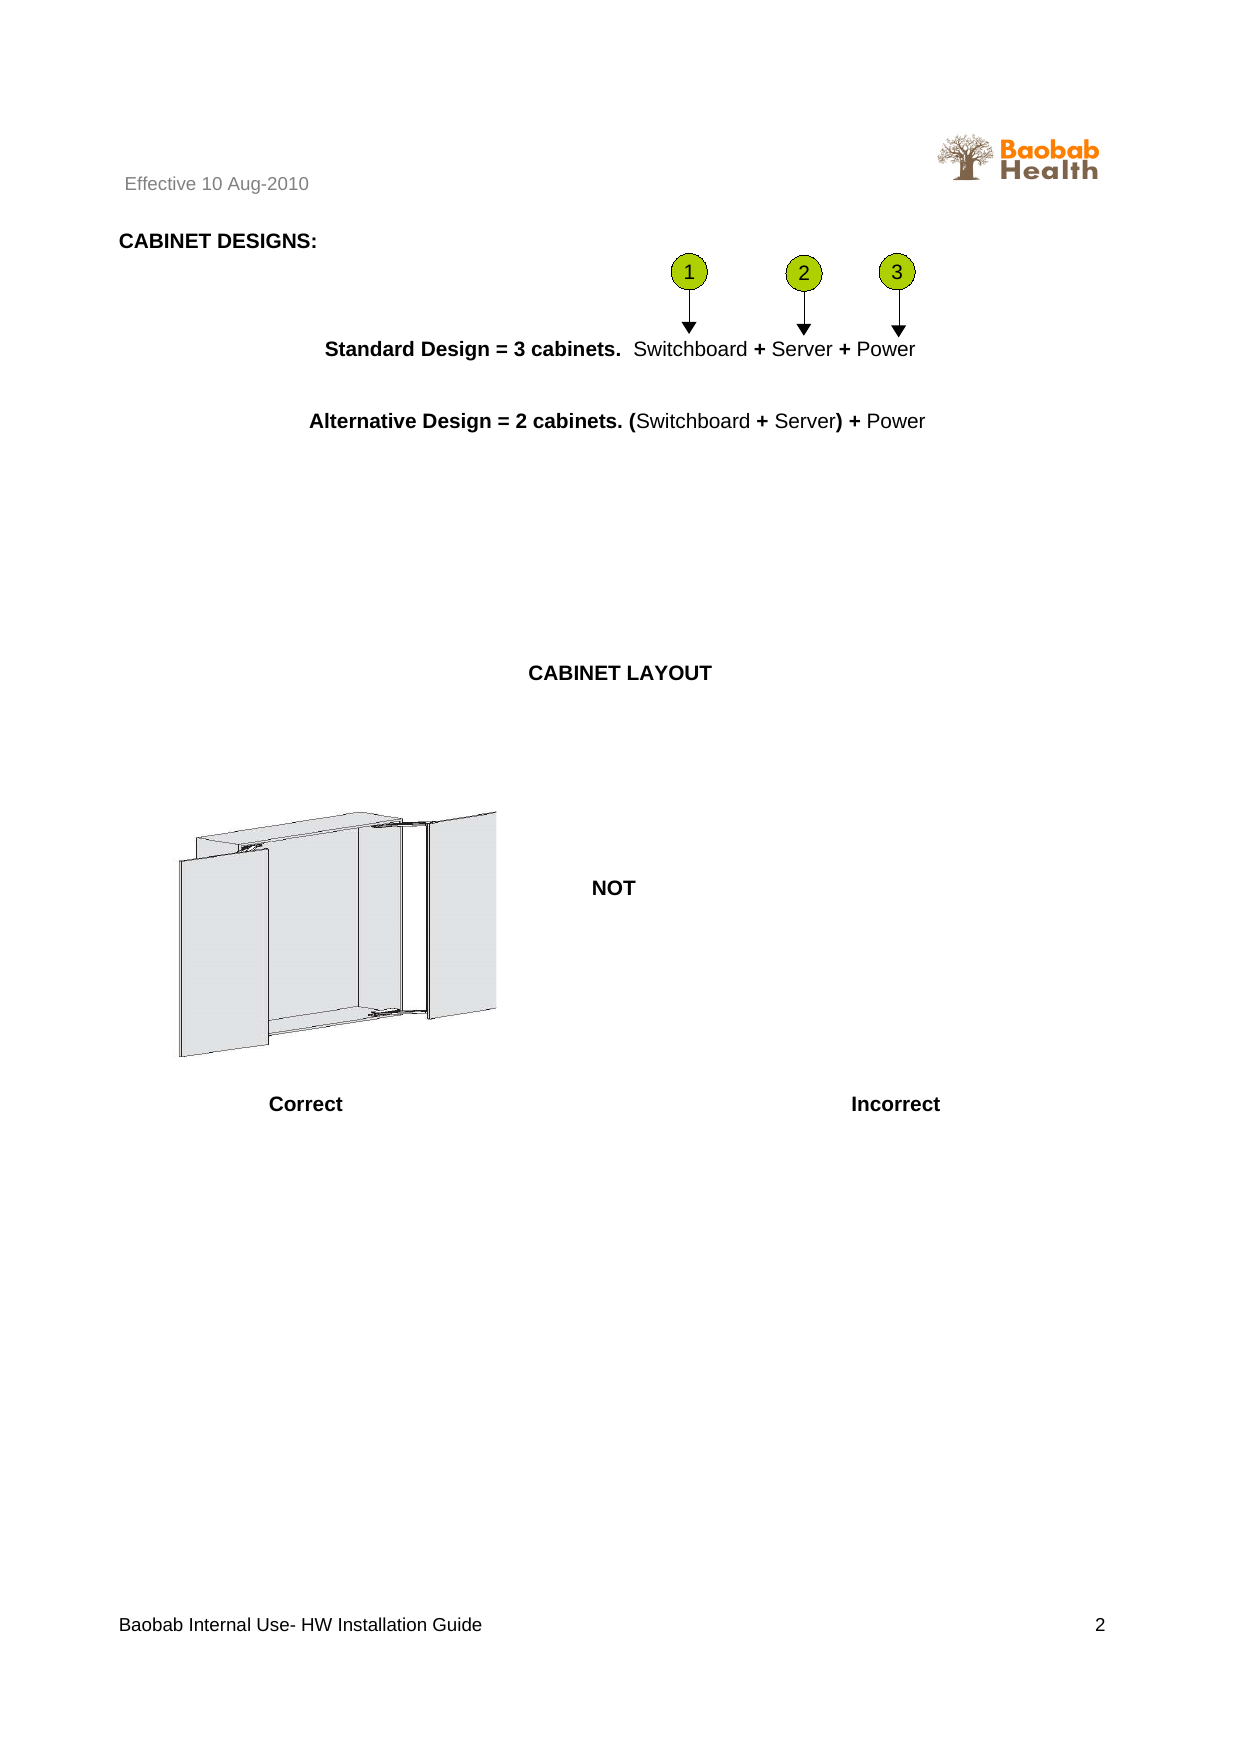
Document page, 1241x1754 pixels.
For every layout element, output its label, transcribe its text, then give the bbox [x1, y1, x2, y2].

text Alternative Design = 2 cabinets. (Switchboard + Server) + Power [118, 409, 1122, 433]
text NOT [494, 876, 1122, 900]
text Correct Incorrect [118, 1092, 1122, 1116]
text CABINET DESIGNS: [118, 229, 1122, 253]
text CABINET LAYOUT [118, 661, 1122, 684]
picture [936, 133, 1100, 186]
text Standard Design = 3 cabinets. Switchboard + Server + Power [118, 337, 1122, 361]
text [118, 876, 170, 900]
picture [471, 1021, 497, 1058]
